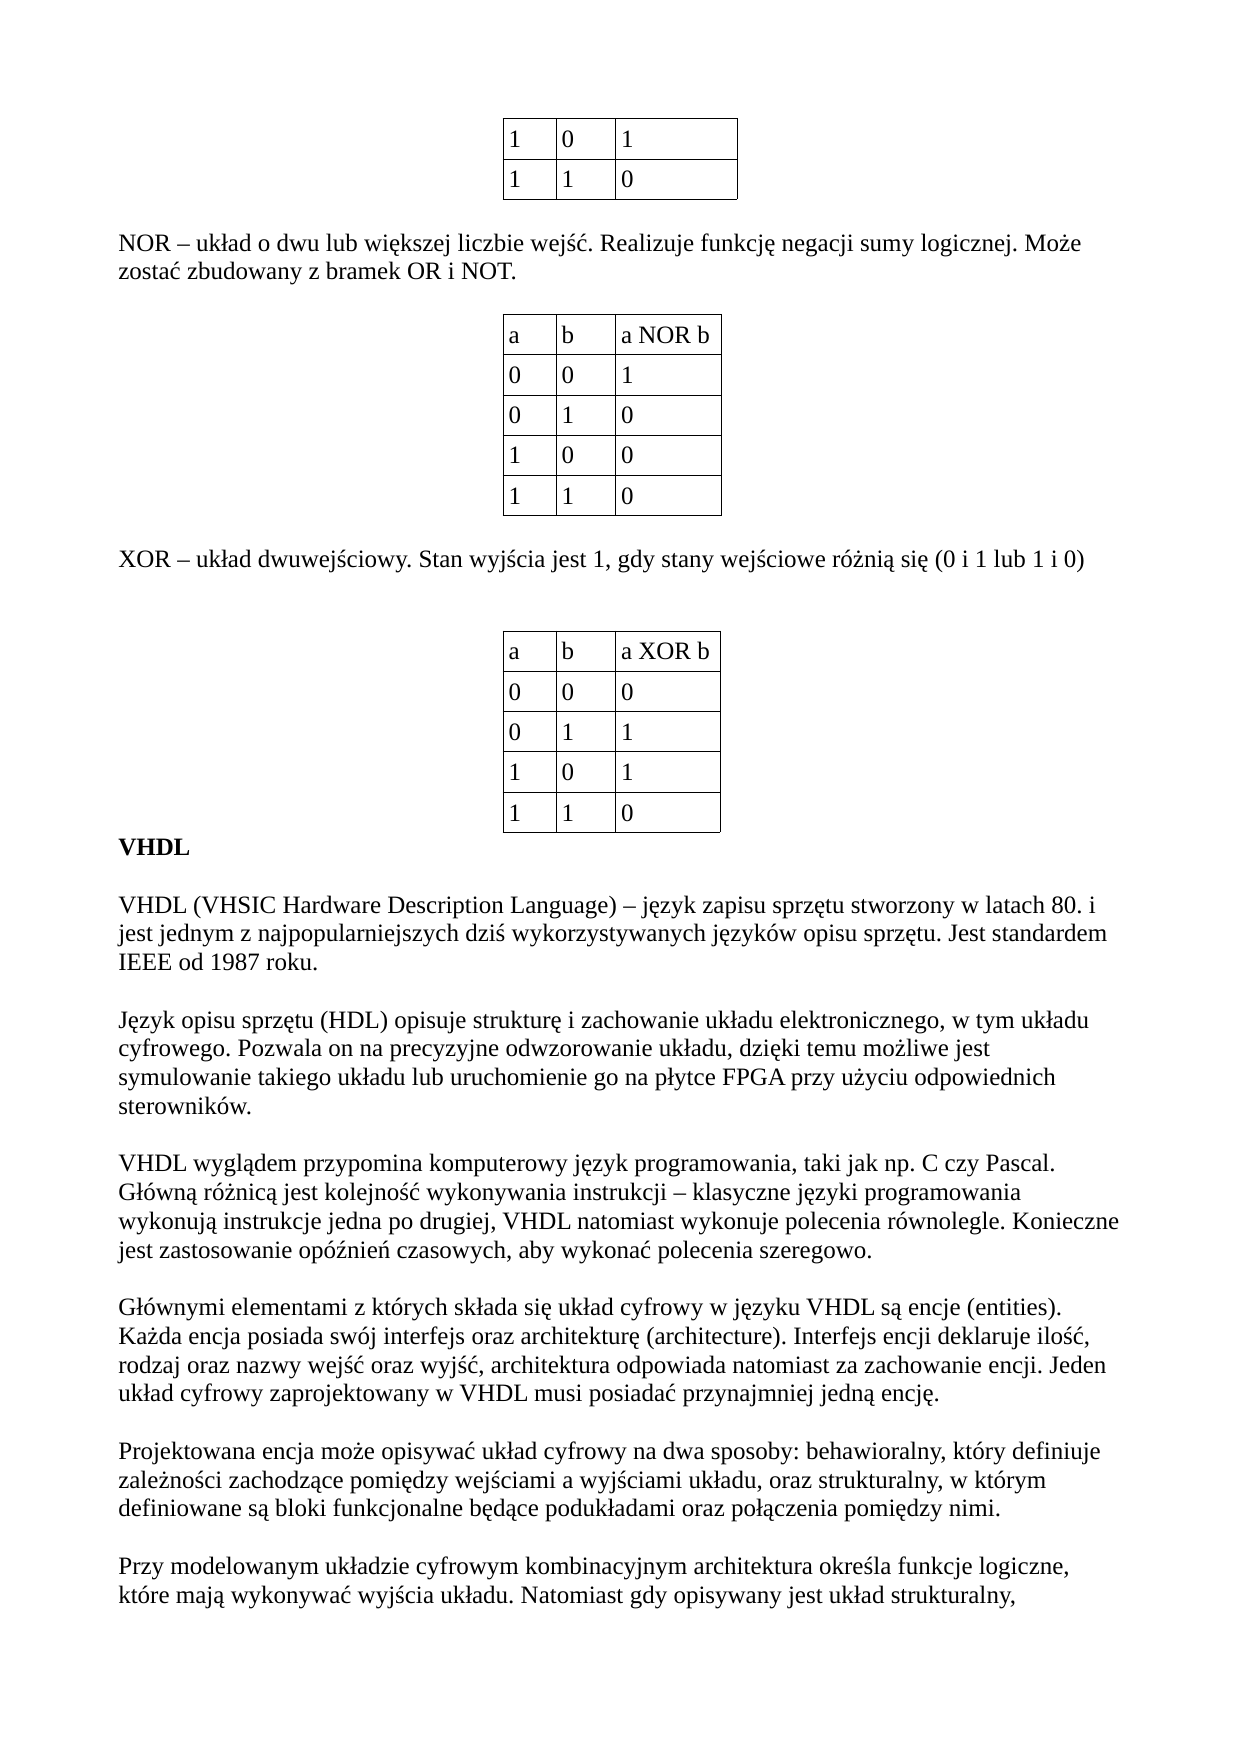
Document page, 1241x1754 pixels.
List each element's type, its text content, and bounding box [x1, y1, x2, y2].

table_header a [504, 315, 556, 354]
table_cell 0 [616, 160, 737, 199]
text VHDL wyglądem przypomina komputerowy język programowania, taki jak np. C czy Pascal. Główną różnicą jest kolejność wykonywania instrukcji – klasyczne języki programowania wykonują instrukcje jedna po drugiej, VHDL natomiast wykonuje polecenia równolegle. Konieczne jest zastosowanie opóźnień czasowych, aby wykonać polecenia szeregowo. [118, 1148, 1122, 1263]
table_cell 1 [557, 476, 615, 515]
text Przy modelowanym układzie cyfrowym kombinacyjnym architektura określa funkcje logiczne, które mają wykonywać wyjścia układu. Natomiast gdy opisywany jest układ strukturalny, [118, 1551, 1122, 1608]
table_cell 1 [557, 712, 615, 751]
table_cell 0 [557, 672, 615, 711]
text NOR – układ o dwu lub większej liczbie wejść. Realizuje funkcję negacji sumy logicznej. Może zostać zbudowany z bramek OR i NOT. [118, 228, 1122, 285]
text Głównymi elementami z których składa się układ cyfrowy w języku VHDL są encje (entities). [118, 1292, 1122, 1321]
table_cell 1 [557, 160, 615, 199]
text VHDL [118, 832, 1122, 861]
table_cell 0 [616, 793, 720, 832]
table_header b [557, 315, 615, 354]
table_cell 1 [504, 436, 556, 475]
table_cell 1 [616, 355, 721, 394]
text Każda encja posiada swój interfejs oraz architekturę (architecture). Interfejs encji deklaruje ilość, rodzaj oraz nazwy wejść oraz wyjść, architektura odpowiada natomiast za zachowanie encji. Jeden układ cyfrowy zaprojektowany w VHDL musi posiadać przynajmniej jedną encję. [118, 1321, 1122, 1407]
table_header a NOR b [616, 315, 721, 354]
table_cell 0 [557, 355, 615, 394]
table_cell 0 [504, 672, 556, 711]
text XOR – układ dwuwejściowy. Stan wyjścia jest 1, gdy stany wejściowe różnią się (0 i 1 lub 1 i 0) [118, 544, 1122, 573]
table_header a XOR b [616, 632, 720, 671]
table_cell 0 [557, 436, 615, 475]
table_cell 0 [616, 396, 721, 435]
table_cell 0 [616, 436, 721, 475]
table_cell 0 [557, 752, 615, 792]
table_cell 1 [557, 793, 615, 832]
table_cell 1 [616, 752, 720, 792]
table_cell 0 [504, 355, 556, 394]
table_cell 0 [557, 119, 615, 158]
table_cell 0 [504, 712, 556, 751]
table_cell 1 [504, 476, 556, 515]
table_cell 0 [504, 396, 556, 435]
table_cell 1 [616, 712, 720, 751]
table_cell 1 [557, 396, 615, 435]
table_header b [557, 632, 615, 671]
text VHDL (VHSIC Hardware Description Language) – język zapisu sprzętu stworzony w latach 80. i jest jednym z najpopularniejszych dziś wykorzystywanych języków opisu sprzętu. Jest standardem IEEE od 1987 roku. [118, 890, 1122, 976]
table_cell 0 [616, 476, 721, 515]
table_cell 0 [616, 672, 720, 711]
table_cell 1 [504, 752, 556, 792]
table_header a [504, 632, 556, 671]
table_cell 1 [504, 793, 556, 832]
table_cell 1 [504, 160, 556, 199]
table_cell 1 [616, 119, 737, 158]
text Projektowana encja może opisywać układ cyfrowy na dwa sposoby: behawioralny, który definiuje zależności zachodzące pomiędzy wejściami a wyjściami układu, oraz strukturalny, w którym definiowane są bloki funkcjonalne będące podukładami oraz połączenia pomiędzy nimi. [118, 1436, 1122, 1522]
text Język opisu sprzętu (HDL) opisuje strukturę i zachowanie układu elektronicznego, w tym układu cyfrowego. Pozwala on na precyzyjne odwzorowanie układu, dzięki temu możliwe jest symulowanie takiego układu lub uruchomienie go na płytce FPGA przy użyciu odpowiednich sterowników. [118, 1005, 1122, 1120]
table_cell 1 [504, 119, 556, 158]
